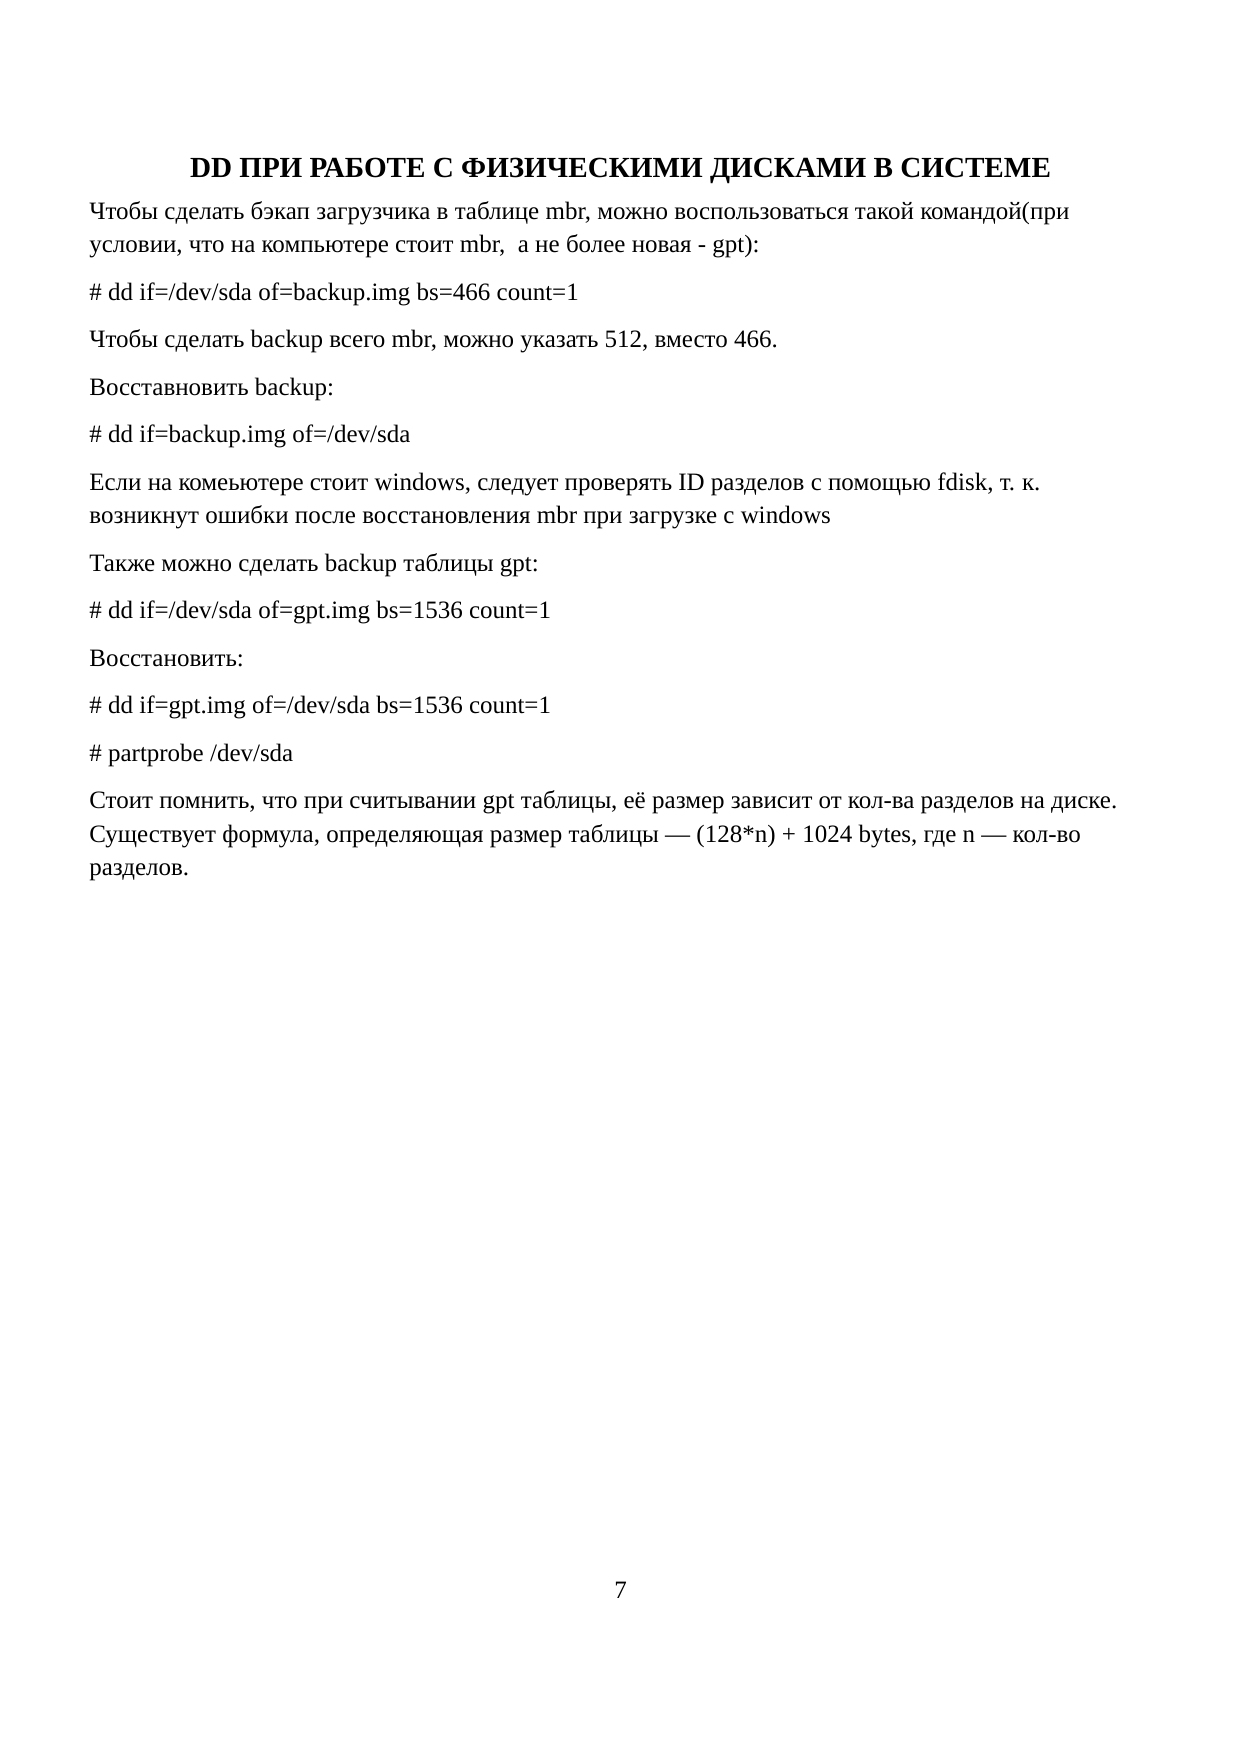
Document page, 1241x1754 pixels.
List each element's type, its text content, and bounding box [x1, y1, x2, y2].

text Чтобы сделать backup всего mbr, можно указать 512, вместо 466. [89, 324, 1152, 353]
text # partprobe /dev/sda [89, 738, 1152, 767]
text Восстановить: [89, 643, 1152, 672]
text # dd if=/dev/sda of=gpt.img bs=1536 count=1 [89, 595, 1152, 624]
text Также можно сделать backup таблицы gpt: [89, 548, 1152, 576]
subtitle dd при работе с физическими дисками в системе [89, 150, 1152, 183]
text Если на комеьютере стоит windows, следует проверять ID разделов с помощью fdisk, т. к. возникнут ошибки после восстановления mbr при загрузке с windows [89, 467, 1152, 529]
text Стоит помнить, что при считывании gpt таблицы, её размер зависит от кол-ва разделов на диске. Существует формула, определяющая размер таблицы — (128*n) + 1024 bytes, где n — кол-во разделов. [89, 786, 1152, 880]
text Чтобы сделать бэкап загрузчика в таблице mbr, можно воспользоваться такой командой(при условии, что на компьютере стоит mbr, а не более новая - gpt): [89, 196, 1152, 258]
text Восставновить backup: [89, 372, 1152, 401]
text # dd if=/dev/sda of=backup.img bs=466 count=1 [89, 277, 1152, 305]
text # dd if=backup.img of=/dev/sda [89, 419, 1152, 448]
text # dd if=gpt.img of=/dev/sda bs=1536 count=1 [89, 690, 1152, 719]
